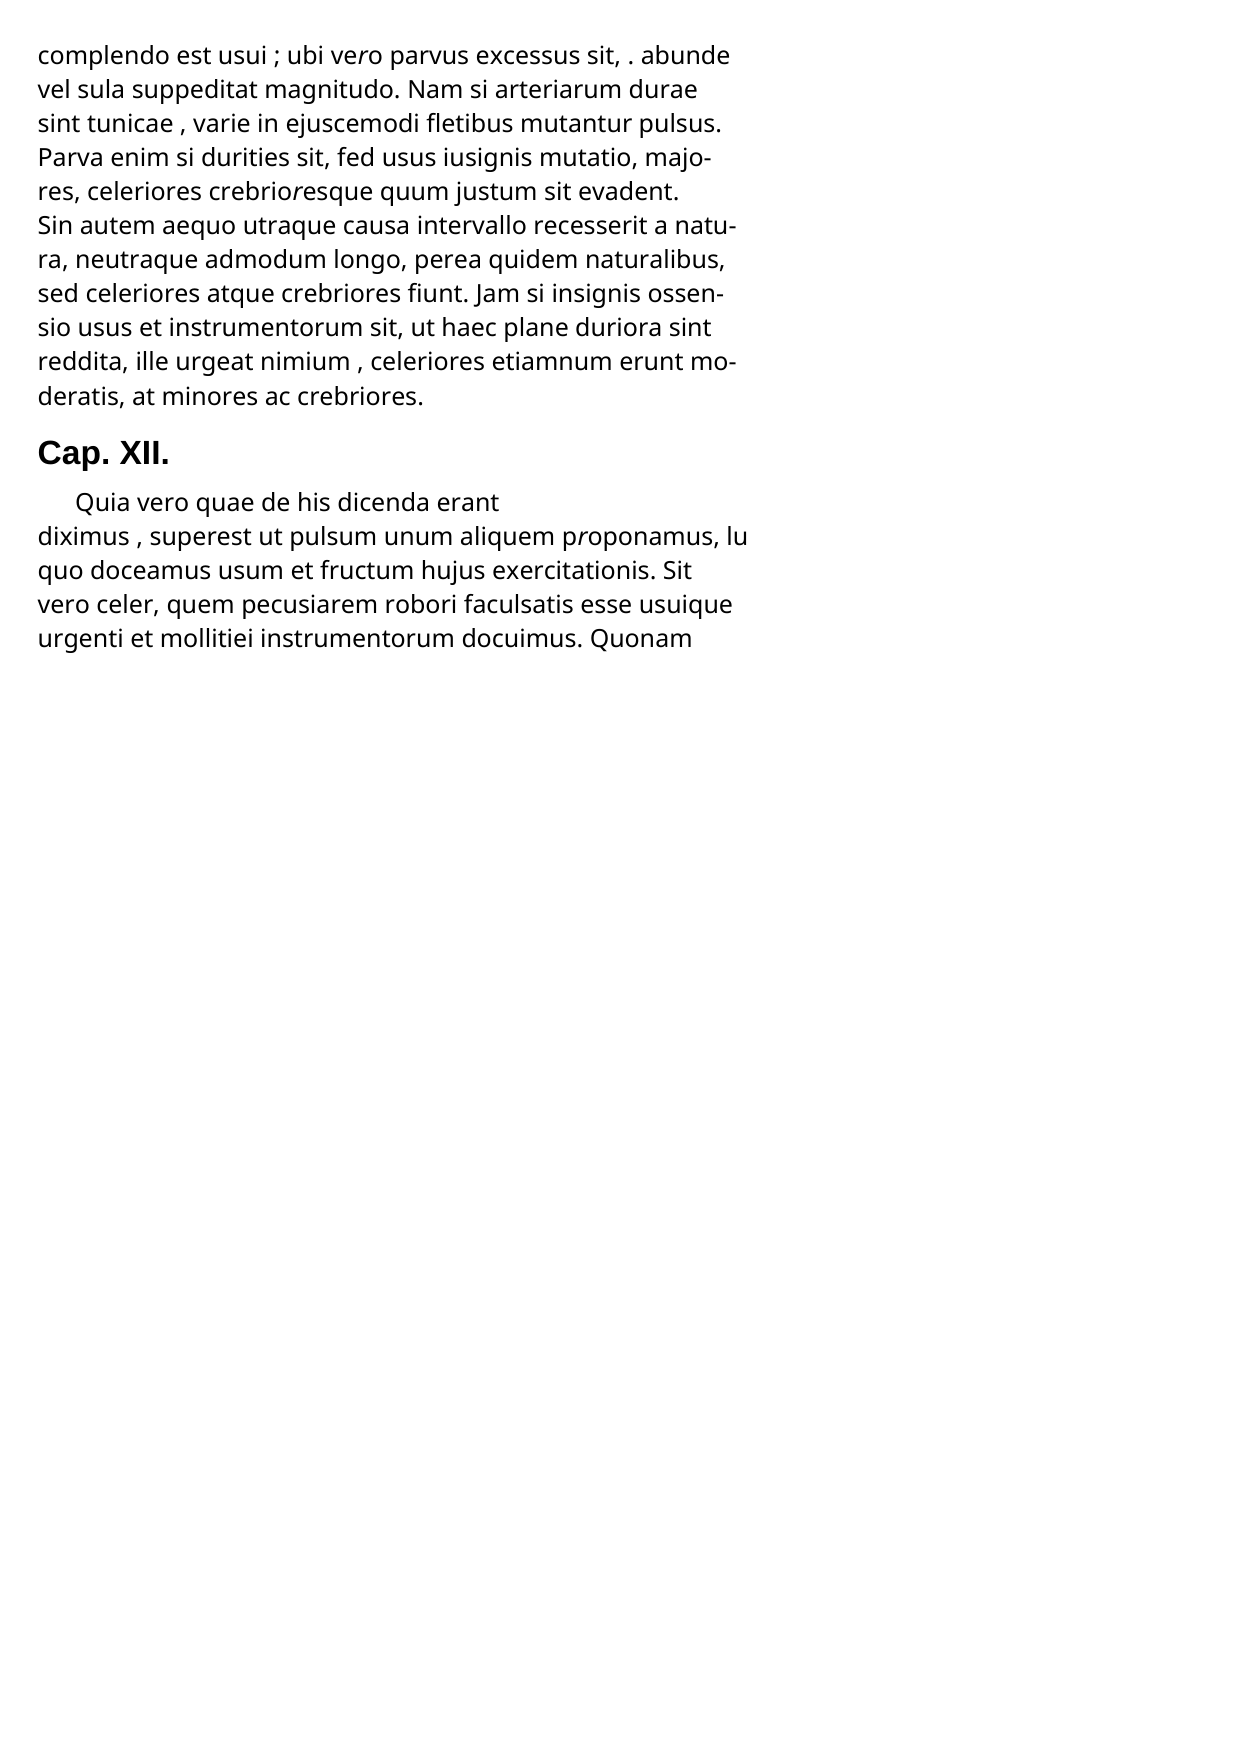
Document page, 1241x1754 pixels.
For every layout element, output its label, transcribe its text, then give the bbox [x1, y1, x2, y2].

text complendo est usui ; ubi vero parvus excessus sit, . abunde vel sula suppeditat magnitudo. Nam si arteriarum durae sint tunicae , varie in ejuscemodi fletibus mutantur pulsus. Parva enim si durities sit, fed usus iusignis mutatio, majo- res, celeriores crebrioresque quum justum sit evadent. Sin autem aequo utraque causa intervallo recesserit a natu- ra, neutraque admodum longo, perea quidem naturalibus, sed celeriores atque crebriores fiunt. Jam si insignis ossen- sio usus et instrumentorum sit, ut haec plane duriora sint reddita, ille urgeat nimium , celeriores etiamnum erunt mo- deratis, at minores ac crebriores. [37, 37, 1203, 412]
text Quia vero quae de his dicenda erant diximus , superest ut pulsum unum aliquem proponamus, lu quo doceamus usum et fructum hujus exercitationis. Sit vero celer, quem pecusiarem robori faculsatis esse usuique urgenti et mollitiei instrumentorum docuimus. Quonam [37, 484, 1203, 654]
subtitle Cap. XII. [37, 433, 1203, 472]
